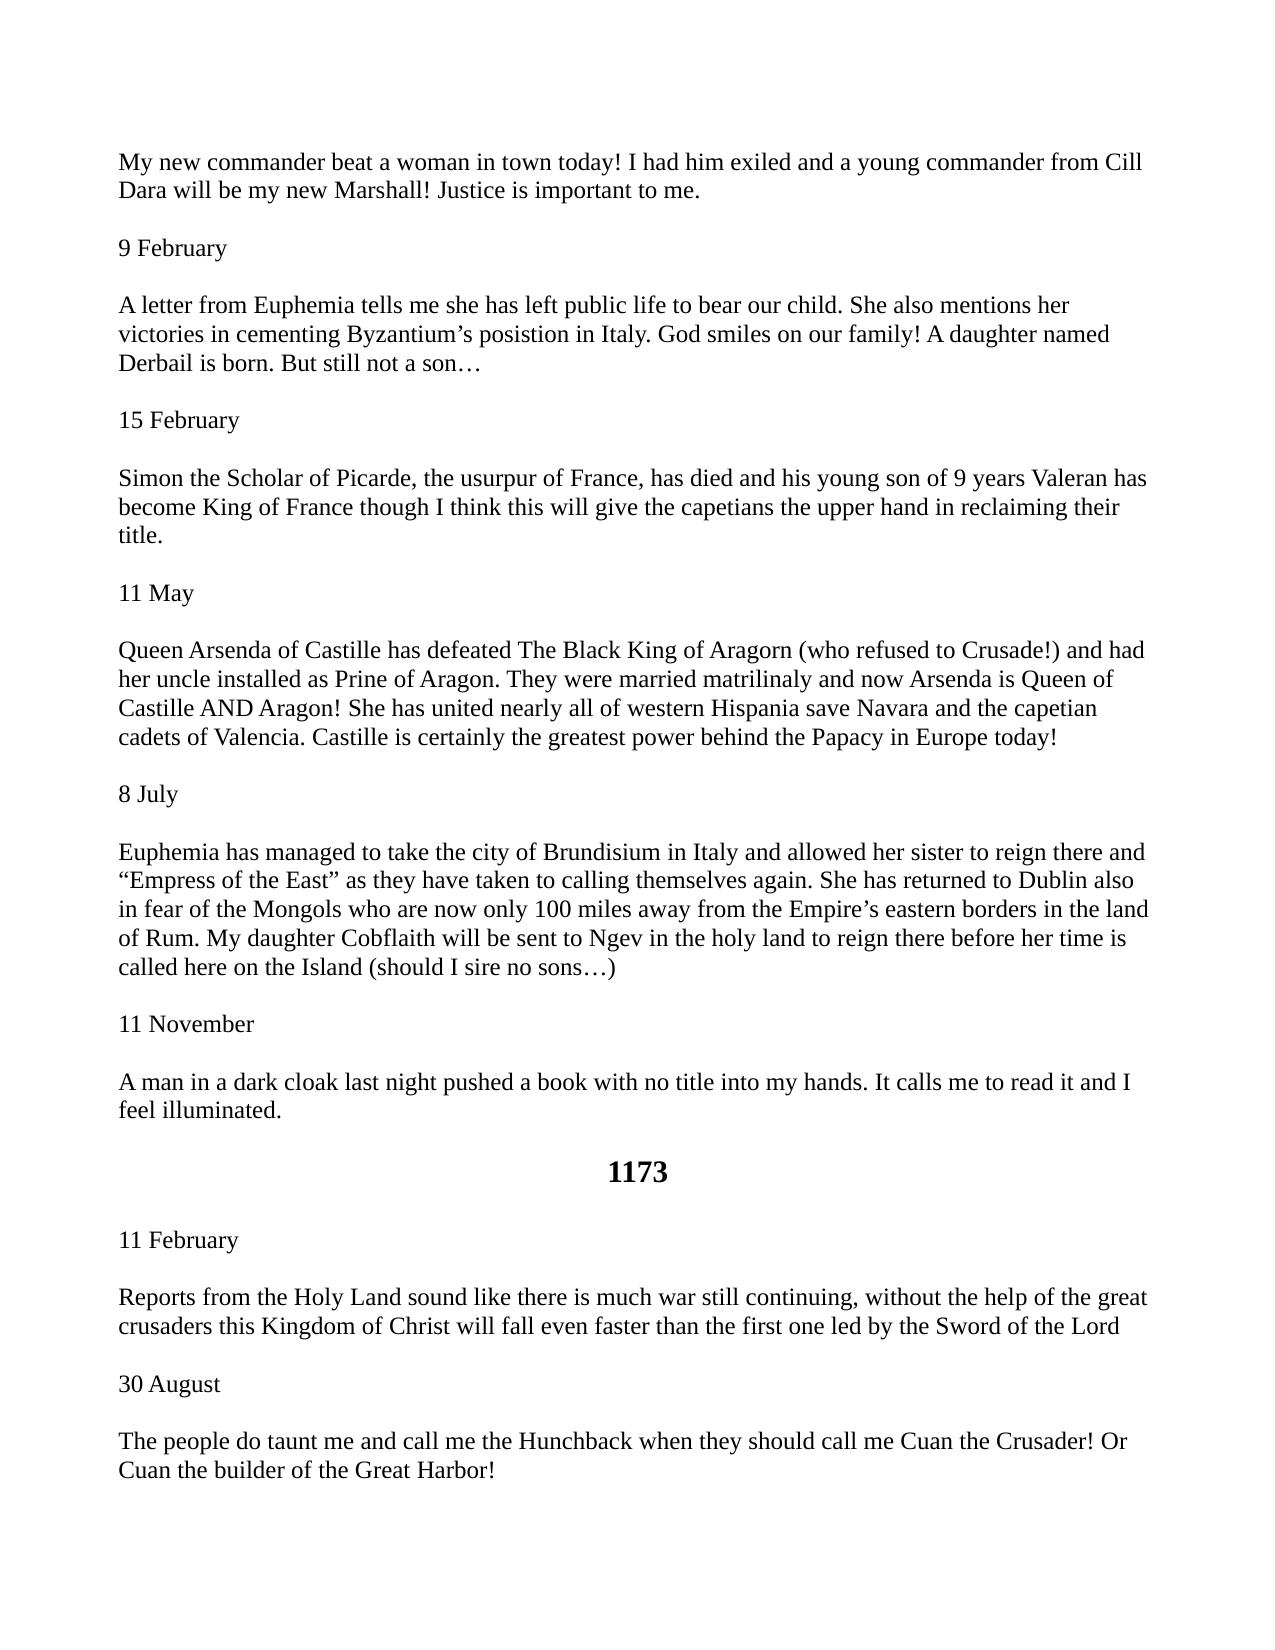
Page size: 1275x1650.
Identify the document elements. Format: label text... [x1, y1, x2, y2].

text Simon the Scholar of Picarde, the usurpur of France, has died and his young son of 9 years Valeran has become King of France though I think this will give the capetians the upper hand in reclaiming their title. [118, 463, 1157, 549]
text 8 July [118, 779, 1157, 808]
text 9 February [118, 233, 1157, 262]
text 11 November [118, 1009, 1157, 1038]
text A letter from Euphemia tells me she has left public life to bear our child. She also mentions her victories in cementing Byzantium’s posistion in Italy. God smiles on our family! A daughter named Derbail is born. But still not a son… [118, 291, 1157, 377]
text Euphemia has managed to take the city of Brundisium in Italy and allowed her sister to reign there and “Empress of the East” as they have taken to calling themselves again. She has returned to Dublin also in fear of the Mongols who are now only 100 miles away from the Empire’s eastern borders in the land of Rum. My daughter Cobflaith will be sent to Ngev in the holy land to reign there before her time is called here on the Island (should I sire no sons…) [118, 837, 1157, 981]
text Reports from the Holy Land sound like there is much war still continuing, without the help of the great crusaders this Kingdom of Christ will fall even faster than the first one led by the Sword of the Lord [118, 1282, 1157, 1340]
text My new commander beat a woman in town today! I had him exiled and a young commander from Cill Dara will be my new Marshall! Justice is important to me. [118, 147, 1157, 204]
text The people do taunt me and call me the Hunchback when they should call me Cuan the Crusader! Or Cuan the builder of the Great Harbor! [118, 1426, 1157, 1484]
text 15 February [118, 406, 1157, 434]
text 30 August [118, 1369, 1157, 1397]
text 1173 [118, 1153, 1157, 1189]
text A man in a dark cloak last night pushed a book with no title into my hands. It calls me to read it and I feel illuminated. [118, 1067, 1157, 1124]
text 11 February [118, 1225, 1157, 1254]
text Queen Arsenda of Castille has defeated The Black King of Aragorn (who refused to Crusade!) and had her uncle installed as Prine of Aragon. They were married matrilinaly and now Arsenda is Queen of Castille AND Aragon! She has united nearly all of western Hispania save Navara and the capetian cadets of Valencia. Castille is certainly the greatest power behind the Papacy in Europe today! [118, 636, 1157, 751]
text 11 May [118, 578, 1157, 607]
